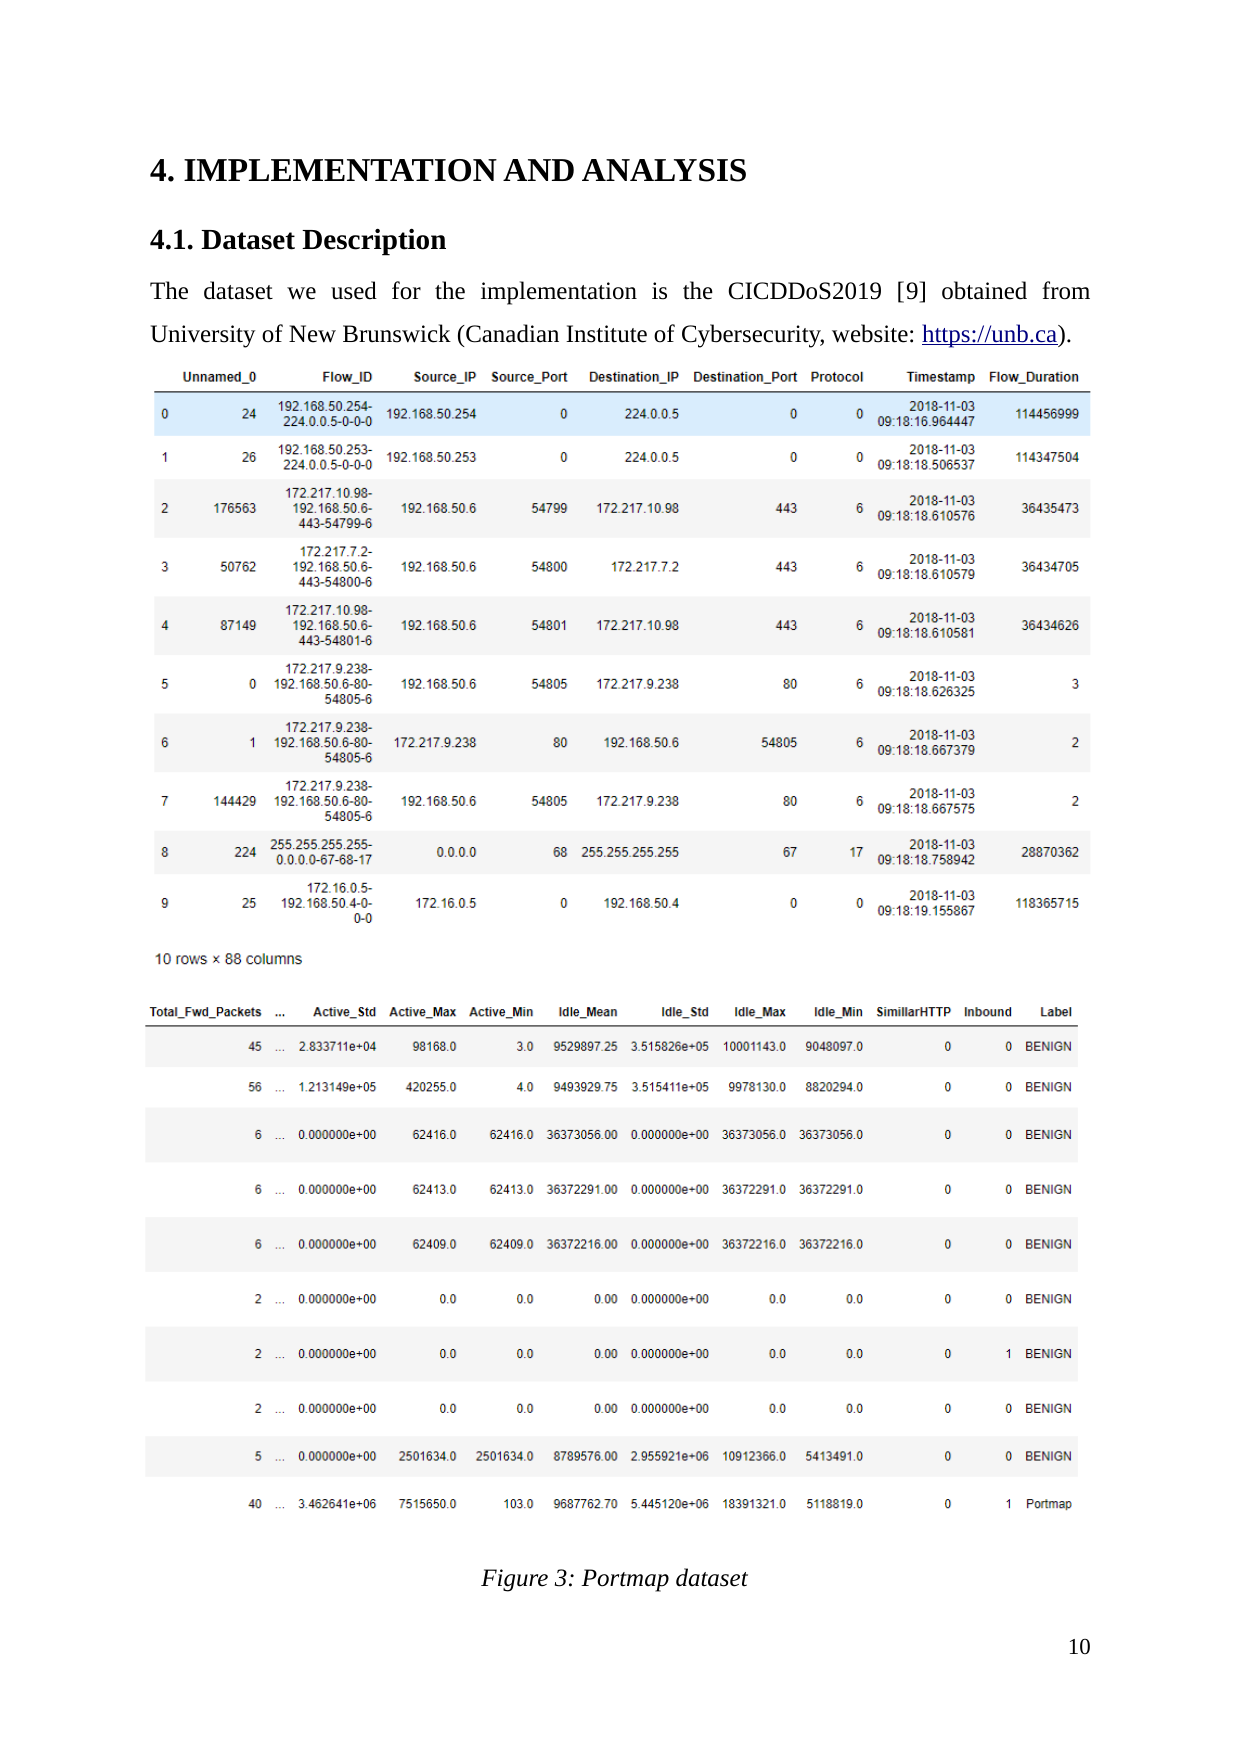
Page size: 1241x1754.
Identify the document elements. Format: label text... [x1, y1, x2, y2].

picture [150, 361, 1091, 974]
text The dataset we used for the implementation is the CICDDoS2019 [9] obtained from University of New Brunswick (Canadian Institute of Cybersecurity, website: https://unb.ca). [150, 276, 1091, 348]
subtitle 4.1. Dataset Description [150, 222, 1091, 256]
subtitle 4. IMPLEMENTATION AND ANALYSIS [150, 150, 1091, 188]
text Figure 3: Portmap dataset [145, 1563, 1086, 1592]
picture [145, 996, 1086, 1563]
